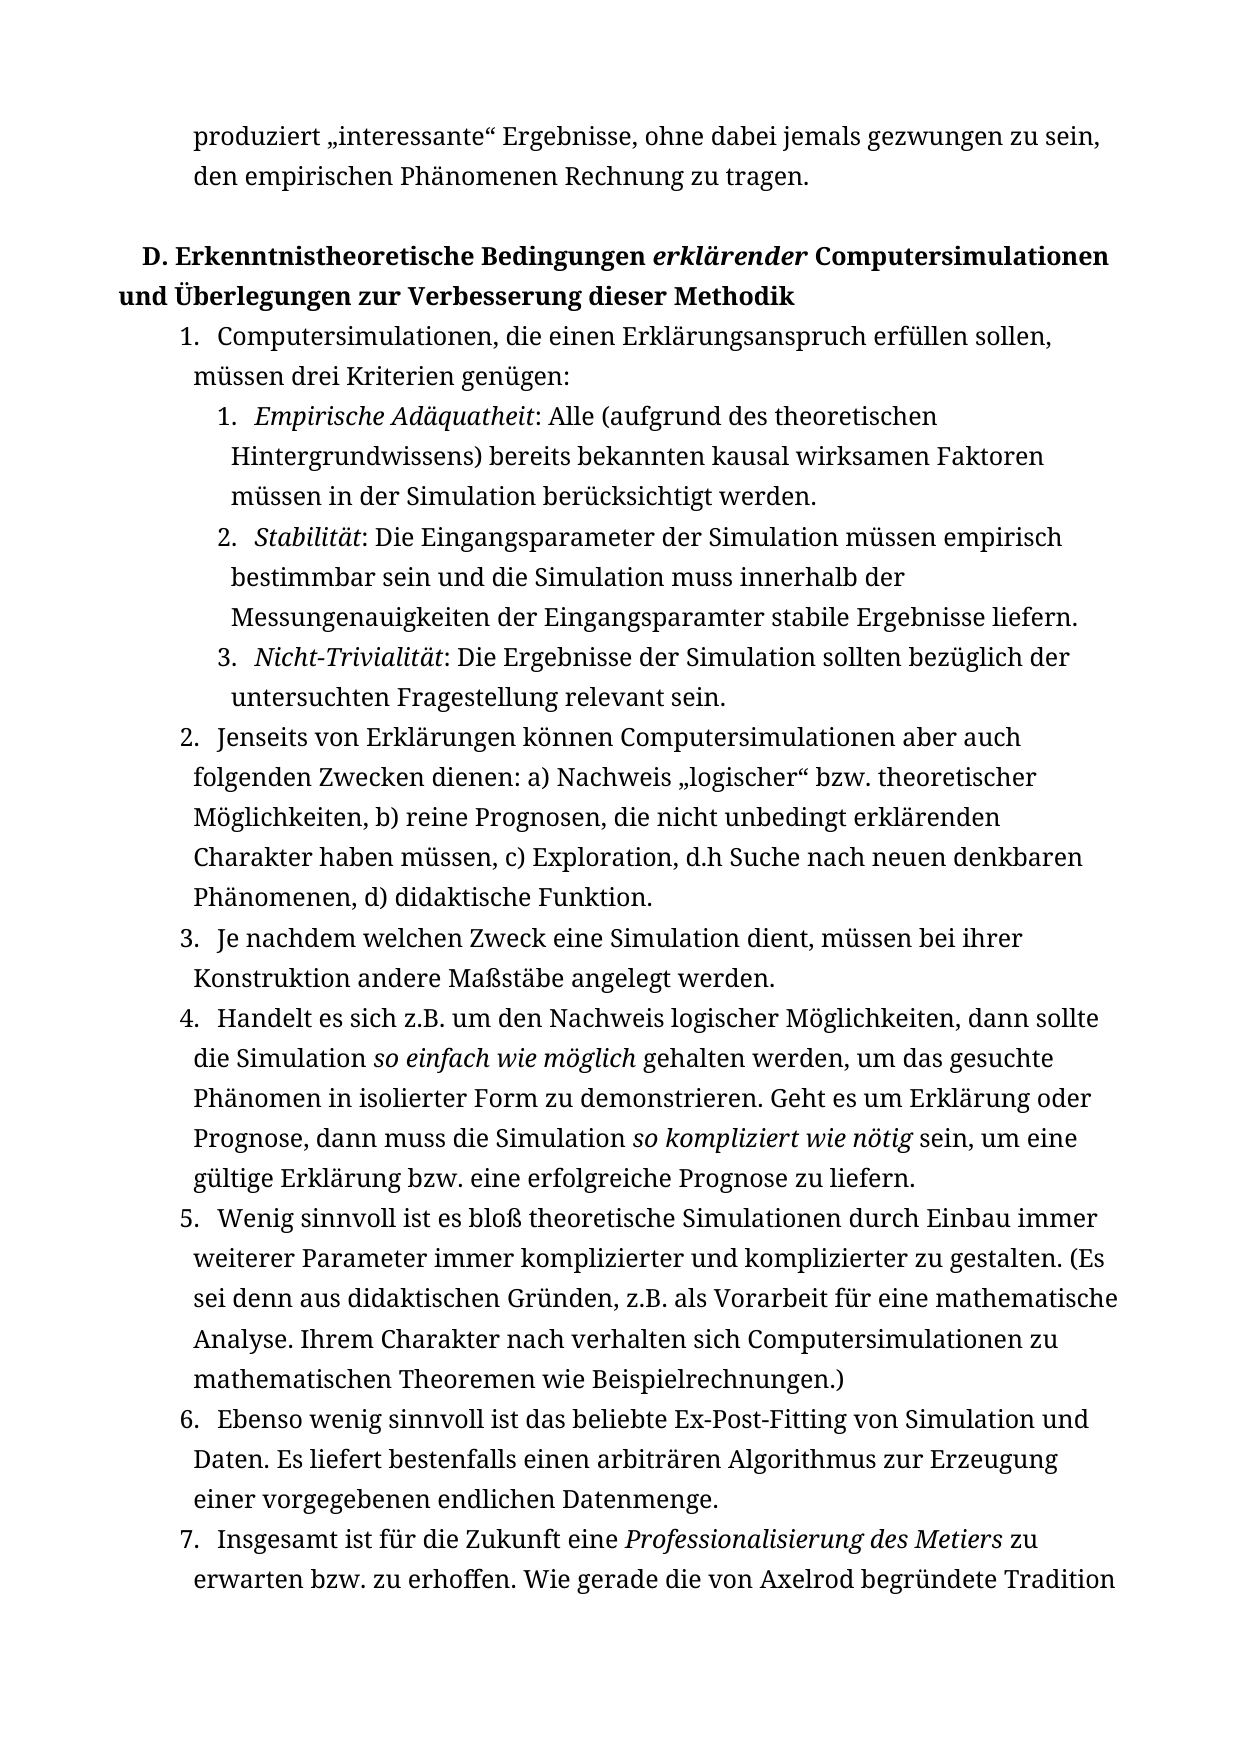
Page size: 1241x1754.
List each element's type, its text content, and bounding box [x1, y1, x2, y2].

list Wenig sinnvoll ist es bloß theoretische Simulationen durch Einbau immer weiterer Parameter immer komplizierter und komplizierter zu gestalten. (Es sei denn aus didaktischen Gründen, z.B. als Vorarbeit für eine mathematische Analyse. Ihrem Charakter nach verhalten sich Computersimulationen zu mathematischen Theoremen wie Beispielrechnungen.) [156, 1201, 1122, 1395]
list Ebenso wenig sinnvoll ist das beliebte Ex-Post-Fitting von Simulation und Daten. Es liefert bestenfalls einen arbiträren Algorithmus zur Erzeugung einer vorgegebenen endlichen Datenmenge. [156, 1401, 1122, 1516]
list Empirische Adäquatheit: Alle (aufgrund des theoretischen Hintergrundwissens) bereits bekannten kausal wirksamen Faktoren müssen in der Simulation berücksichtigt werden. [193, 399, 1122, 513]
list Insgesamt ist für die Zukunft eine Professionalisierung des Metiers zu erwarten bzw. zu erhoffen. Wie gerade die von Axelrod begründete Tradition [156, 1522, 1122, 1596]
list Stabilität: Die Eingangsparameter der Simulation müssen empirisch bestimmbar sein und die Simulation muss innerhalb der Messungenauigkeiten der Eingangsparamter stabile Ergebnisse liefern. [193, 519, 1122, 633]
list Nicht-Trivialität: Die Ergebnisse der Simulation sollten bezüglich der untersuchten Fragestellung relevant sein. [193, 639, 1122, 714]
list Jenseits von Erklärungen können Computersimulationen aber auch folgenden Zwecken dienen: a) Nachweis „logischer“ bzw. theoretischer Möglichkeiten, b) reine Prognosen, die nicht unbedingt erklärenden Charakter haben müssen, c) Exploration, d.h Suche nach neuen denkbaren Phänomenen, d) didaktische Funktion. [156, 720, 1122, 914]
list Handelt es sich z.B. um den Nachweis logischer Möglichkeiten, dann sollte die Simulation so einfach wie möglich gehalten werden, um das gesuchte Phänomen in isolierter Form zu demonstrieren. Geht es um Erklärung oder Prognose, dann muss die Simulation so kompliziert wie nötig sein, um eine gültige Erklärung bzw. eine erfolgreiche Prognose zu liefern. [156, 1000, 1122, 1195]
text D. Erkenntnistheoretische Bedingungen erklärender Computersimulationen und Überlegungen zur Verbesserung dieser Methodik [118, 238, 1122, 313]
list Computersimulationen, die einen Erklärungsanspruch erfüllen sollen, müssen drei Kriterien genügen: [156, 319, 1122, 393]
list Je nachdem welchen Zweck eine Simulation dient, müssen bei ihrer Konstruktion andere Maßstäbe angelegt werden. [156, 920, 1122, 994]
list produziert „interessante“ Ergebnisse, ohne dabei jemals gezwungen zu sein, den empirischen Phänomenen Rechnung zu tragen. [156, 118, 1122, 192]
